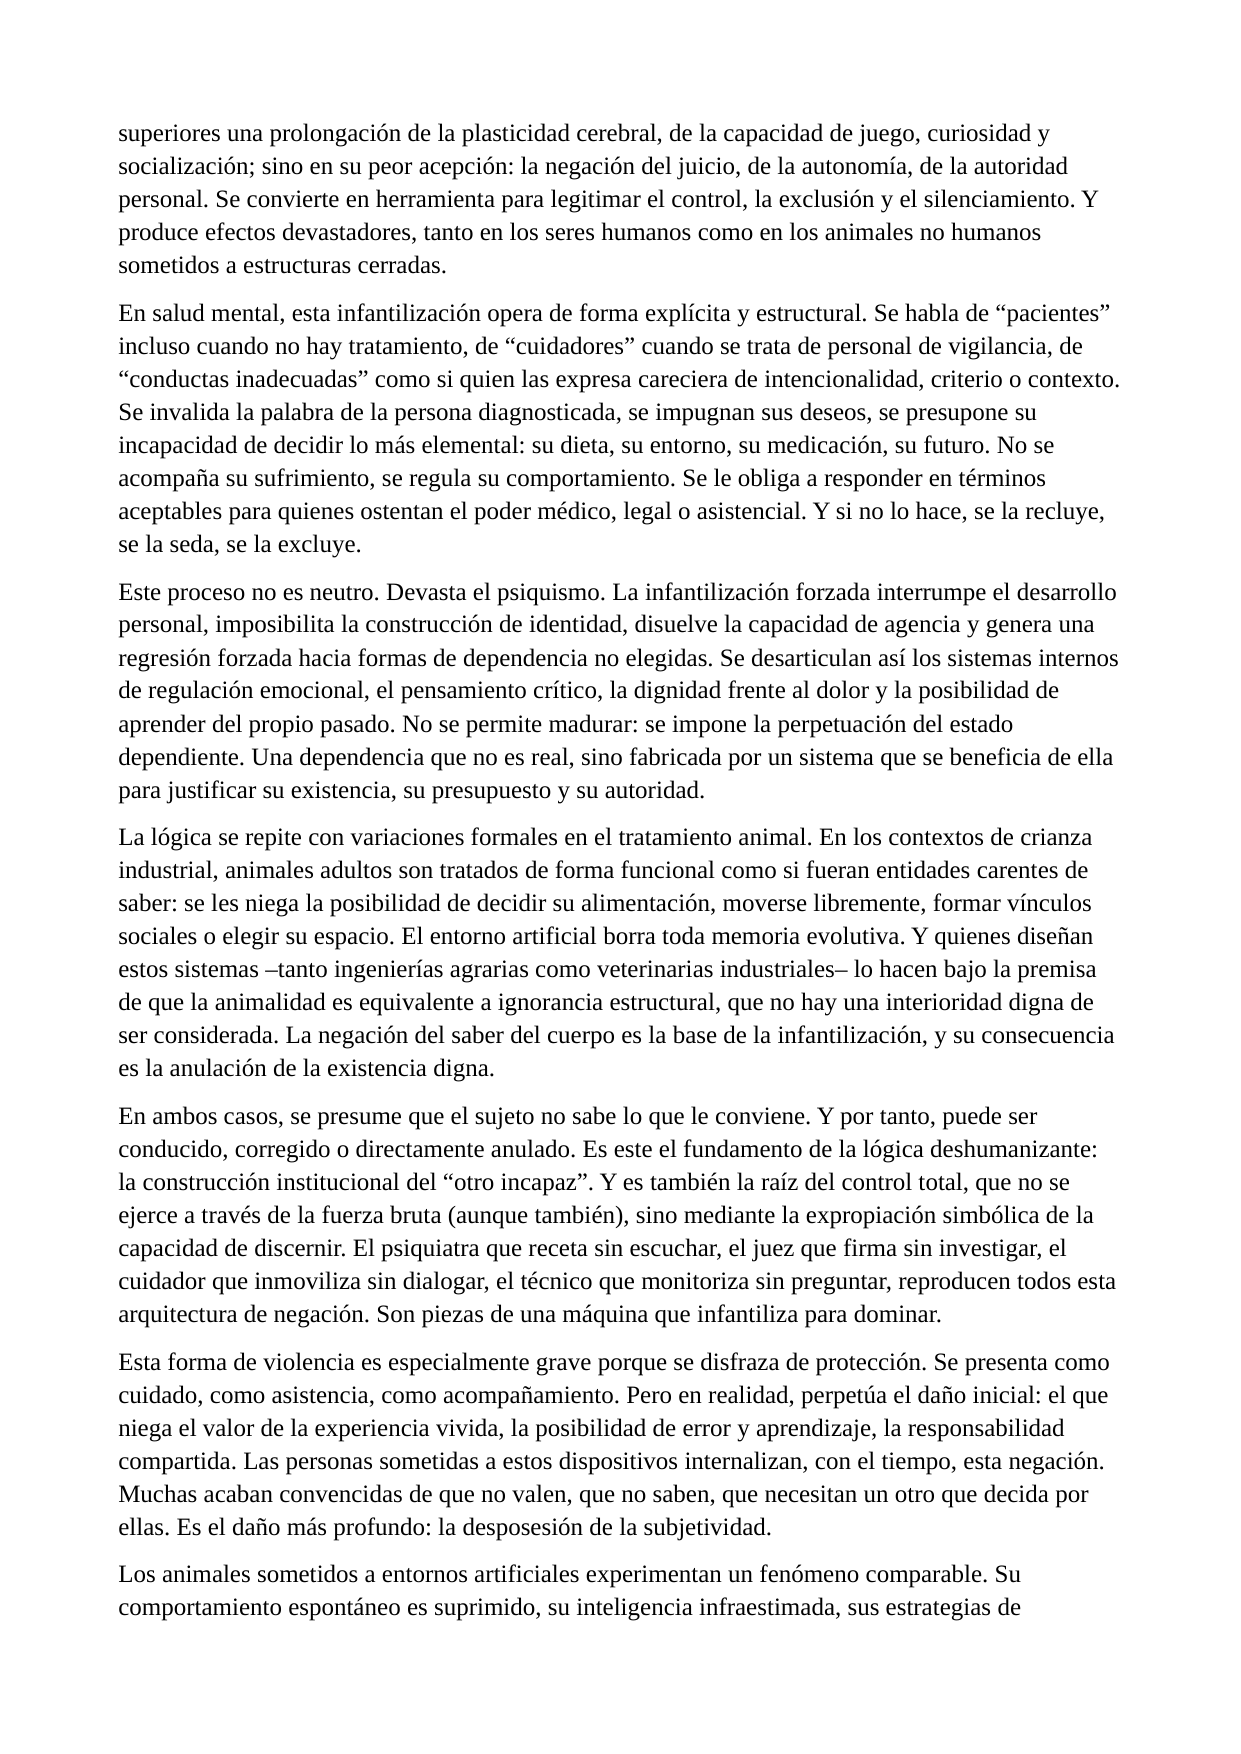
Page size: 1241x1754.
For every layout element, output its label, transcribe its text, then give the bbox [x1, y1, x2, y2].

text En ambos casos, se presume que el sujeto no sabe lo que le conviene. Y por tanto, puede ser conducido, corregido o directamente anulado. Es este el fundamento de la lógica deshumanizante: la construcción institucional del “otro incapaz”. Y es también la raíz del control total, que no se ejerce a través de la fuerza bruta (aunque también), sino mediante la expropiación simbólica de la capacidad de discernir. El psiquiatra que receta sin escuchar, el juez que firma sin investigar, el cuidador que inmoviliza sin dialogar, el técnico que monitoriza sin preguntar, reproducen todos esta arquitectura de negación. Son piezas de una máquina que infantiliza para dominar. [118, 1101, 1122, 1328]
text En salud mental, esta infantilización opera de forma explícita y estructural. Se habla de “pacientes” incluso cuando no hay tratamiento, de “cuidadores” cuando se trata de personal de vigilancia, de “conductas inadecuadas” como si quien las expresa careciera de intencionalidad, criterio o contexto. Se invalida la palabra de la persona diagnosticada, se impugnan sus deseos, se presupone su incapacidad de decidir lo más elemental: su dieta, su entorno, su medicación, su futuro. No se acompaña su sufrimiento, se regula su comportamiento. Se le obliga a responder en términos aceptables para quienes ostentan el poder médico, legal o asistencial. Y si no lo hace, se la recluye, se la seda, se la excluye. [118, 298, 1122, 558]
text Este proceso no es neutro. Devasta el psiquismo. La infantilización forzada interrumpe el desarrollo personal, imposibilita la construcción de identidad, disuelve la capacidad de agencia y genera una regresión forzada hacia formas de dependencia no elegidas. Se desarticulan así los sistemas internos de regulación emocional, el pensamiento crítico, la dignidad frente al dolor y la posibilidad de aprender del propio pasado. No se permite madurar: se impone la perpetuación del estado dependiente. Una dependencia que no es real, sino fabricada por un sistema que se beneficia de ella para justificar su existencia, su presupuesto y su autoridad. [118, 577, 1122, 803]
text Esta forma de violencia es especialmente grave porque se disfraza de protección. Se presenta como cuidado, como asistencia, como acompañamiento. Pero en realidad, perpetúa el daño inicial: el que niega el valor de la experiencia vivida, la posibilidad de error y aprendizaje, la responsabilidad compartida. Las personas sometidas a estos dispositivos internalizan, con el tiempo, esta negación. Muchas acaban convencidas de que no valen, que no saben, que necesitan un otro que decida por ellas. Es el daño más profundo: la desposesión de la subjetividad. [118, 1347, 1122, 1541]
text Los animales sometidos a entornos artificiales experimentan un fenómeno comparable. Su comportamiento espontáneo es suprimido, su inteligencia infraestimada, sus estrategias de [118, 1559, 1122, 1621]
text La lógica se repite con variaciones formales en el tratamiento animal. En los contextos de crianza industrial, animales adultos son tratados de forma funcional como si fueran entidades carentes de saber: se les niega la posibilidad de decidir su alimentación, moverse libremente, formar vínculos sociales o elegir su espacio. El entorno artificial borra toda memoria evolutiva. Y quienes diseñan estos sistemas –tanto ingenierías agrarias como veterinarias industriales– lo hacen bajo la premisa de que la animalidad es equivalente a ignorancia estructural, que no hay una interioridad digna de ser considerada. La negación del saber del cuerpo es la base de la infantilización, y su consecuencia es la anulación de la existencia digna. [118, 822, 1122, 1082]
text superiores una prolongación de la plasticidad cerebral, de la capacidad de juego, curiosidad y socialización; sino en su peor acepción: la negación del juicio, de la autonomía, de la autoridad personal. Se convierte en herramienta para legitimar el control, la exclusión y el silenciamiento. Y produce efectos devastadores, tanto en los seres humanos como en los animales no humanos sometidos a estructuras cerradas. [118, 118, 1122, 279]
